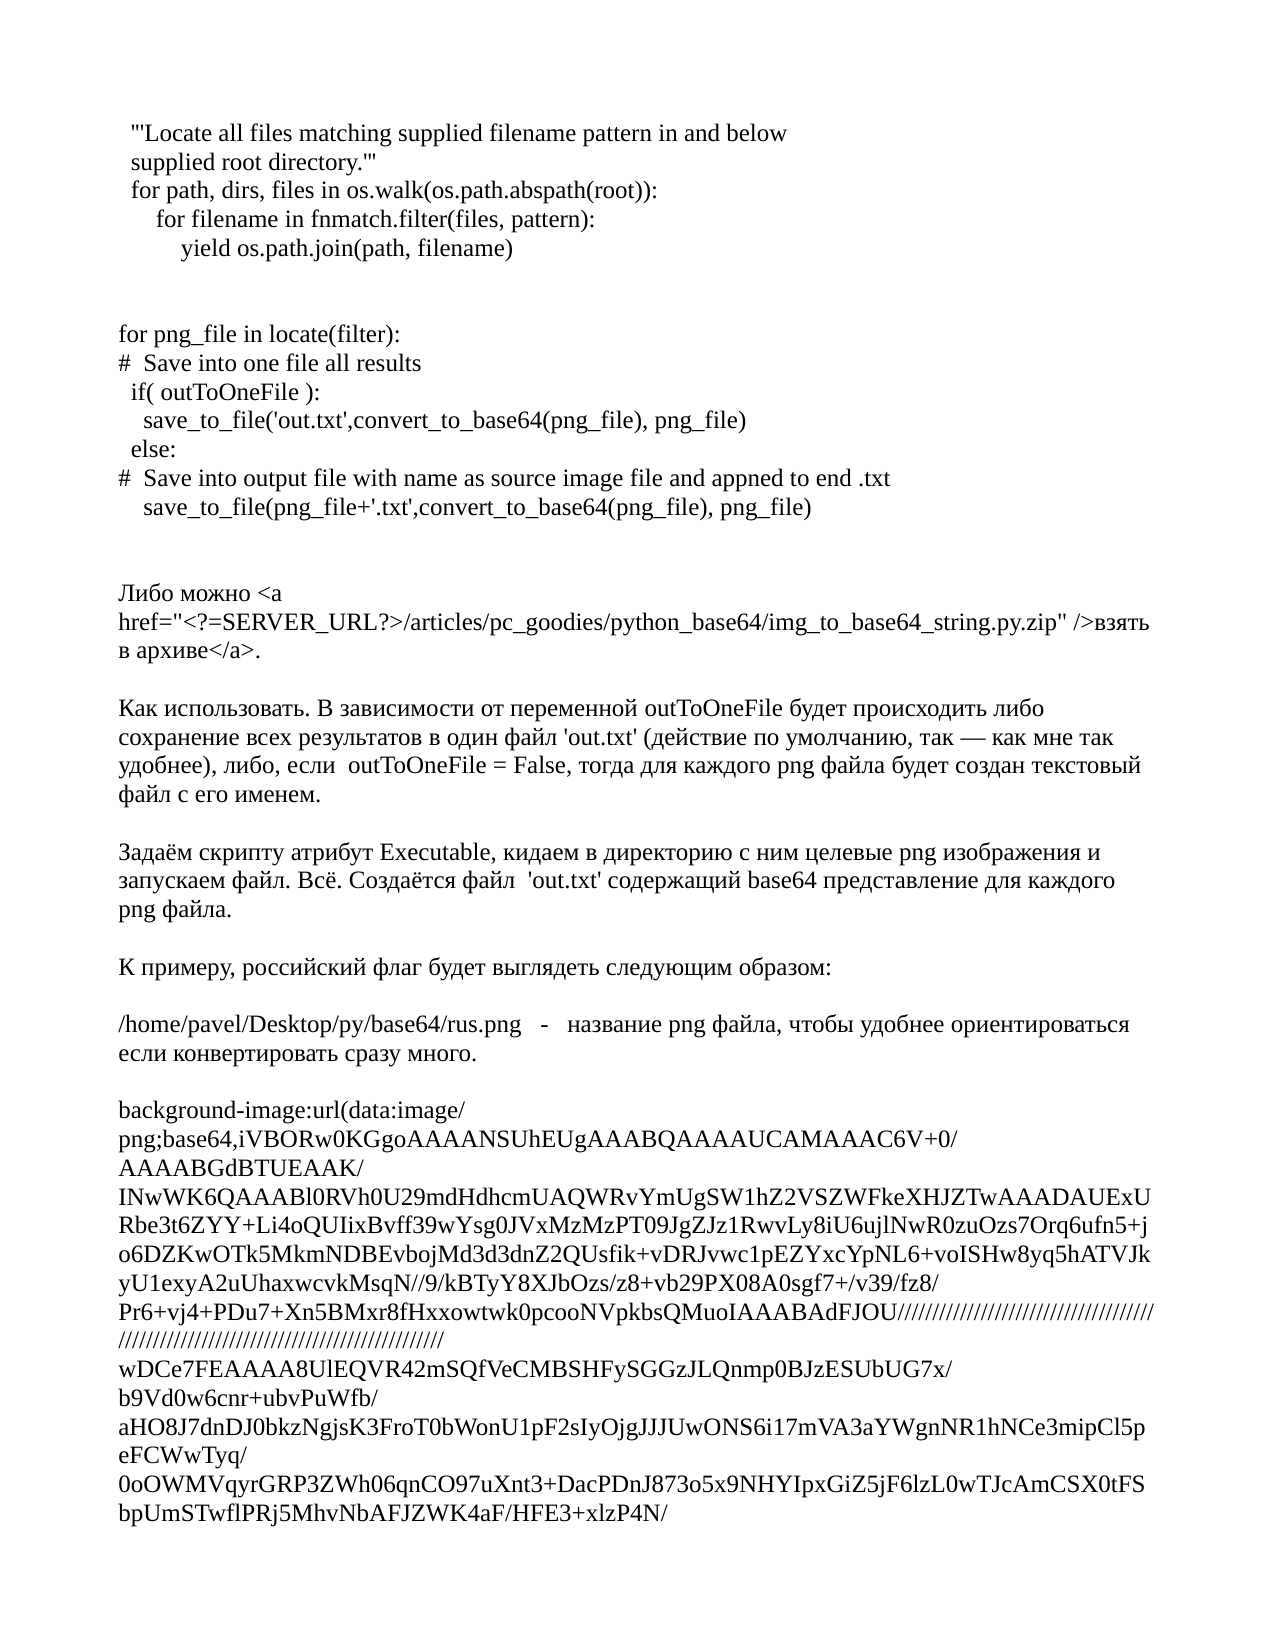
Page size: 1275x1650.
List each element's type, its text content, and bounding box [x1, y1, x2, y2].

text Либо можно <a href="<?=SERVER_URL?>/articles/pc_goodies/python_base64/img_to_base64_string.py.zip" />взять в архиве</a>. [118, 578, 1157, 664]
text supplied root directory.''' [118, 147, 1157, 176]
text save_to_file(png_file+'.txt',convert_to_base64(png_file), png_file) [118, 492, 1157, 521]
text for filename in fnmatch.filter(files, pattern): [118, 204, 1157, 233]
text # Save into output file with name as source image file and appned to end .txt [118, 463, 1157, 492]
text К примеру, российский флаг будет выглядеть следующим образом: [118, 952, 1157, 981]
text # Save into one file all results [118, 348, 1157, 377]
text else: [118, 434, 1157, 463]
text yield os.path.join(path, filename) [118, 233, 1157, 262]
text save_to_file('out.txt',convert_to_base64(png_file), png_file) [118, 406, 1157, 434]
text Как использовать. В зависимости от переменной outToOneFile будет происходить либо сохранение всех результатов в один файл 'out.txt' (действие по умолчанию, так — как мне так удобнее), либо, если outToOneFile = False, тогда для каждого png файла будет создан текстовый файл с его именем. [118, 693, 1157, 808]
text '''Locate all files matching supplied filename pattern in and below [118, 118, 1157, 147]
text Задаём скрипту атрибут Executable, кидаем в директорию с ним целевые png изображения и запускаем файл. Всё. Создаётся файл 'out.txt' содержащий base64 представление для каждого png файла. [118, 837, 1157, 923]
text if( outToOneFile ): [118, 377, 1157, 406]
text /home/pavel/Desktop/py/base64/rus.png - название png файла, чтобы удобнее ориентироваться если конвертировать сразу много. [118, 1009, 1157, 1067]
text for path, dirs, files in os.walk(os.path.abspath(root)): [118, 176, 1157, 204]
text for png_file in locate(filter): [118, 319, 1157, 348]
text background-image:url(data:image/png;base64,iVBORw0KGgoAAAANSUhEUgAAABQAAAAUCAMAAAC6V+0/AAAABGdBTUEAAK/INwWK6QAAABl0RVh0U29mdHdhcmUAQWRvYmUgSW1hZ2VSZWFkeXHJZTwAAADAUExURbe3t6ZYY+Li4oQUIixBvff39wYsg0JVxMzMzPT09JgZJz1RwvLy8iU6ujlNwR0zuOzs7Orq6ufn5+jo6DZKwOTk5MkmNDBEvbojMd3d3dnZ2QUsfik+vDRJvwc1pEZYxcYpNL6+voISHw8yq5hATVJkyU1exyA2uUhaxwcvkMsqN//9/kBTyY8XJbOzs/z8+vb29PX08A0sgf7+/v39/fz8/Pr6+vj4+PDu7+Xn5BMxr8fHxxowtwk0pcooNVpkbsQMuoIAAABAdFJOU////////////////////////////////////////////////////////////////////////////////////wDCe7FEAAAA8UlEQVR42mSQfVeCMBSHFySGGzJLQnmp0BJzESUbUG7x/b9Vd0w6cnr+ubvPuWfb/aHO8J7dnDJ0bkzNgjsK3FroT0bWonU1pF2sIyOjgJJJUwONS6i17mVA3aYWgnNR1hNCe3mipCl5peFCWwTyq/0oOWMVqyrGRP3ZWh06qnCO97uXnt3+DacPDnJ873o5x9NHYIpxGiZ5jF6lzL0wTJcAmCSX0tFSbpUmSTwflPRj5MhvNbAFJZWK4aF/HFE3+xlzP4N/ [118, 1096, 1157, 1527]
